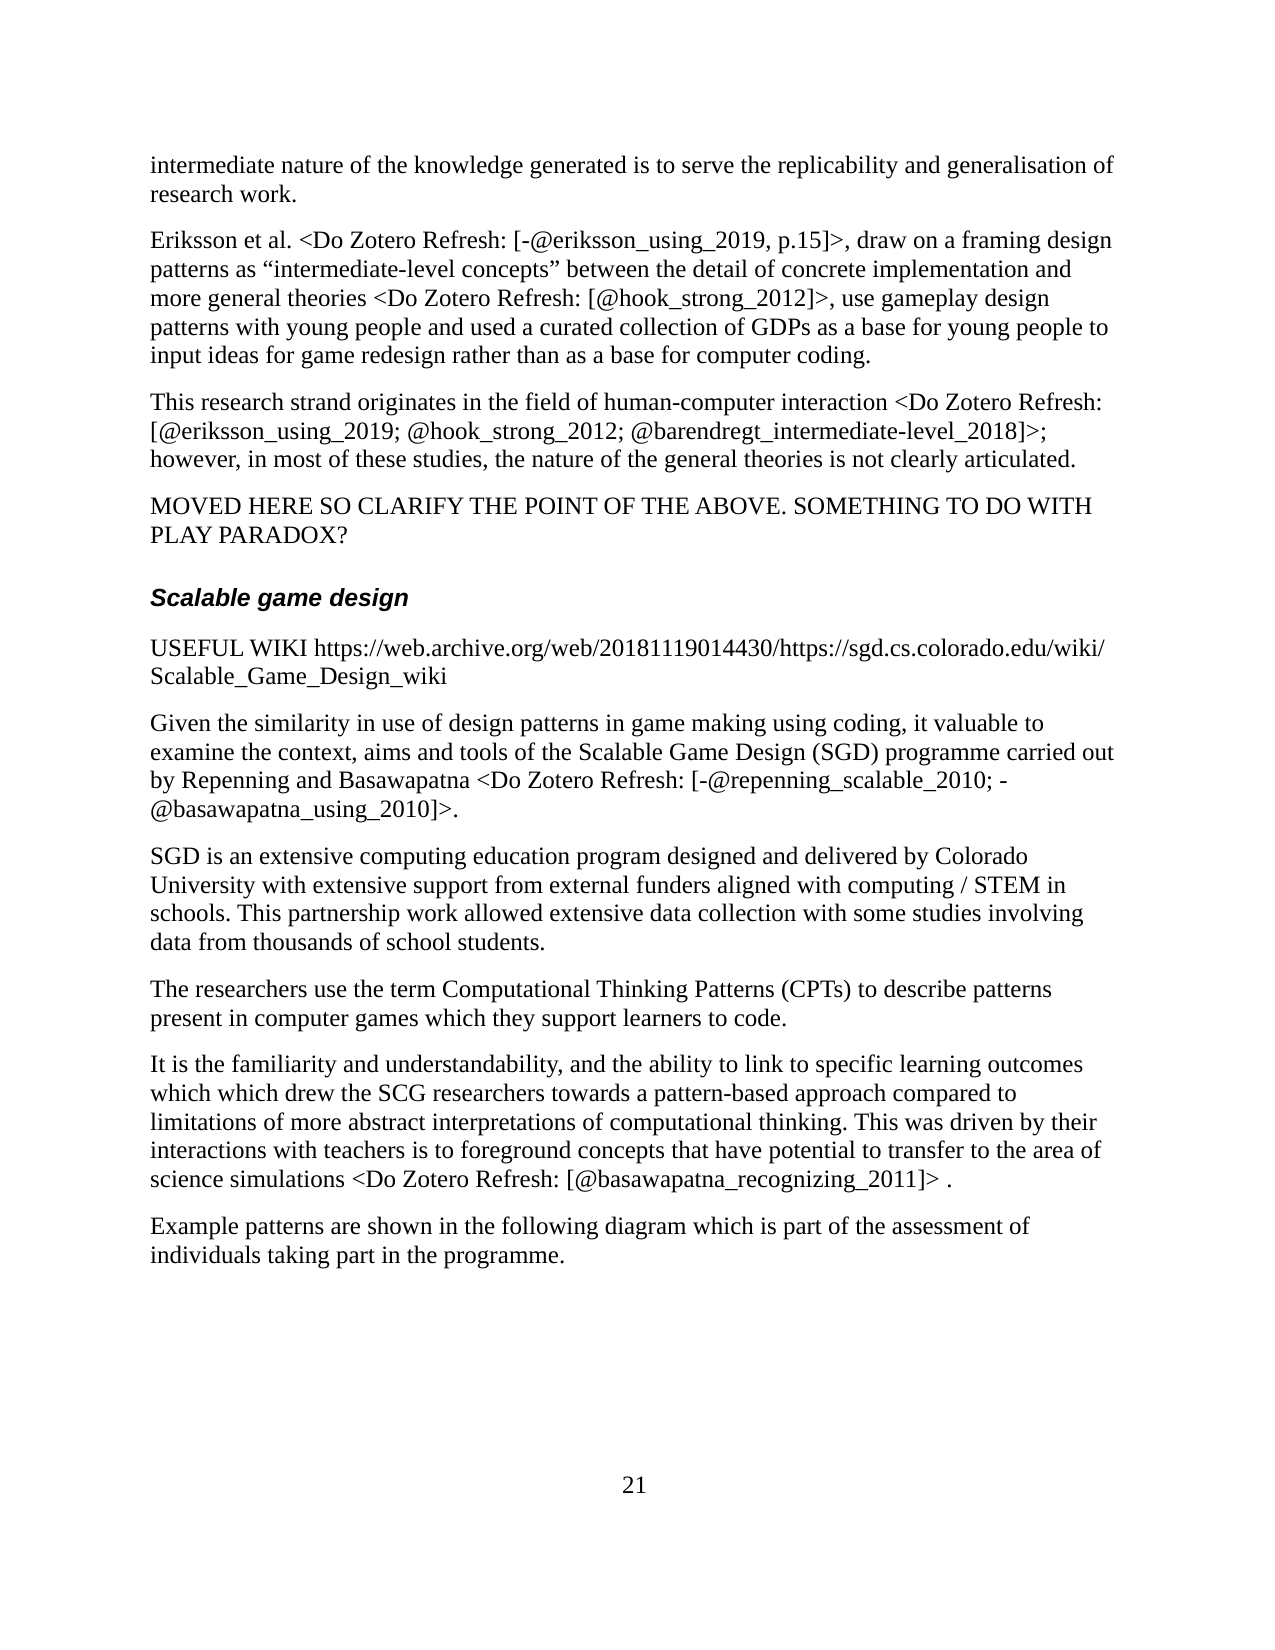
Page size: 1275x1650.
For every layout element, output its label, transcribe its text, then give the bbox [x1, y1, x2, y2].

text SGD is an extensive computing education program designed and delivered by Colorado University with extensive support from external funders aligned with computing / STEM in schools. This partnership work allowed extensive data collection with some studies involving data from thousands of school students. [150, 841, 1125, 956]
text intermediate nature of the knowledge generated is to serve the replicability and generalisation of research work. [150, 150, 1125, 207]
text USEFUL WIKI https://web.archive.org/web/20181119014430/https://sgd.cs.colorado.edu/wiki/Scalable_Game_Design_wiki [150, 633, 1125, 690]
text Given the similarity in use of design patterns in game making using coding, it valuable to examine the context, aims and tools of the Scalable Game Design (SGD) programme carried out by Repenning and Basawapatna <Do Zotero Refresh: [-@repenning_scalable_2010; -@basawapatna_using_2010]>. [150, 708, 1125, 823]
text It is the familiarity and understandability, and the ability to link to specific learning outcomes which which drew the SCG researchers towards a pattern-based approach compared to limitations of more abstract interpretations of computational thinking. This was driven by their interactions with teachers is to foreground concepts that have potential to transfer to the area of science simulations <Do Zotero Refresh: [@basawapatna_recognizing_2011]> . [150, 1049, 1125, 1193]
subtitle Scalable game design [150, 583, 1125, 611]
text Example patterns are shown in the following diagram which is part of the assessment of individuals taking part in the programme. [150, 1211, 1125, 1268]
text This research strand originates in the field of human-computer interaction <Do Zotero Refresh: [@eriksson_using_2019; @hook_strong_2012; @barendregt_intermediate-level_2018]>; however, in most of these studies, the nature of the general theories is not clearly articulated. [150, 387, 1125, 473]
text Eriksson et al. <Do Zotero Refresh: [-@eriksson_using_2019, p.15]>, draw on a framing design patterns as “intermediate-level concepts” between the detail of concrete implementation and more general theories <Do Zotero Refresh: [@hook_strong_2012]>, use gameplay design patterns with young people and used a curated collection of GDPs as a base for young people to input ideas for game redesign rather than as a base for computer coding. [150, 225, 1125, 369]
text MOVED HERE SO CLARIFY THE POINT OF THE ABOVE. SOMETHING TO DO WITH PLAY PARADOX? [150, 491, 1125, 549]
text The researchers use the term Computational Thinking Patterns (CPTs) to describe patterns present in computer games which they support learners to code. [150, 974, 1125, 1031]
